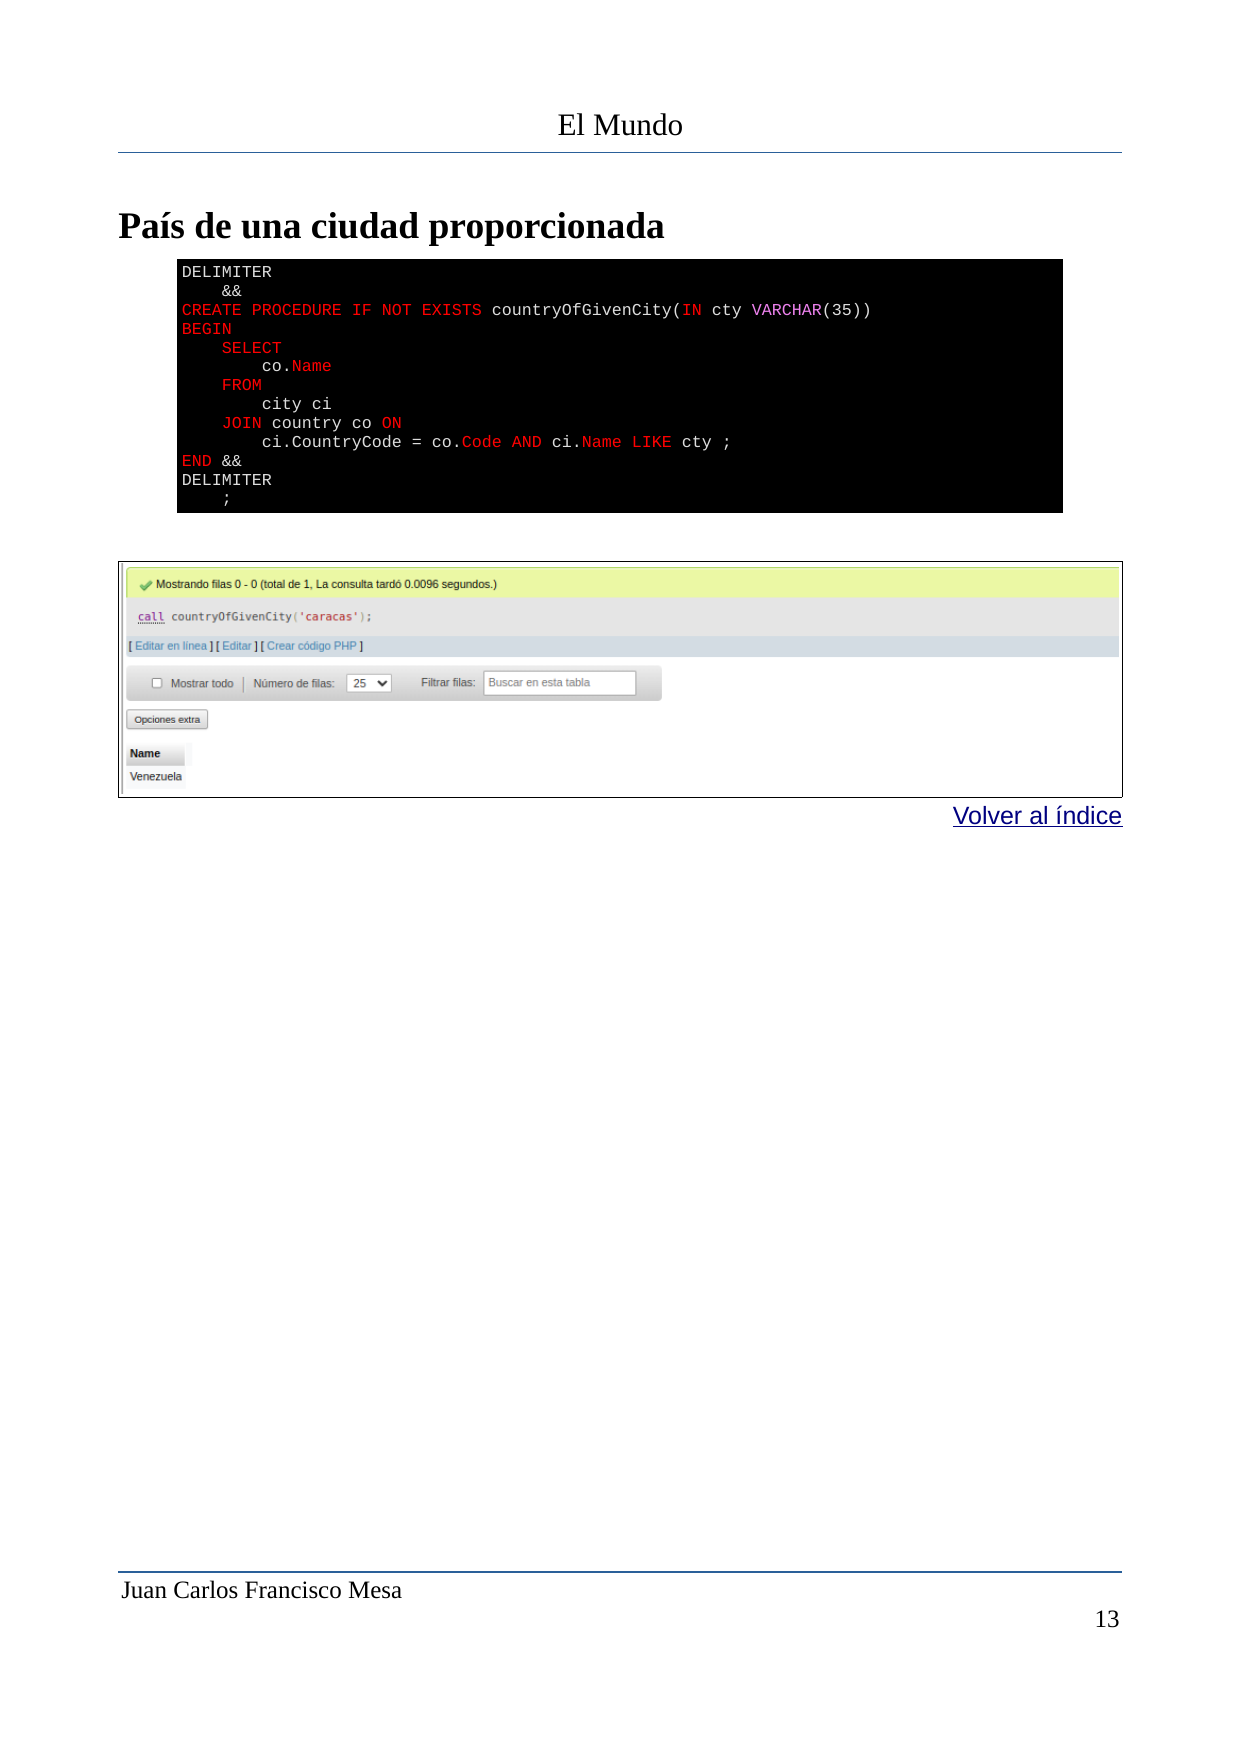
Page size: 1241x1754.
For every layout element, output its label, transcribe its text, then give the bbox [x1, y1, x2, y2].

subtitle País de una ciudad proporcionada [118, 204, 1122, 247]
text DELIMITER [179, 261, 1062, 278]
text [119, 562, 1122, 797]
picture [121, 563, 1119, 794]
text && [179, 278, 1062, 297]
text CREATE PROCEDURE IF NOT EXISTS countryOfGivenCity(IN cty VARCHAR(35)) [179, 297, 1062, 316]
text FROM [179, 372, 1062, 391]
text BEGIN [179, 316, 1062, 335]
text JOIN country co ON [179, 410, 1062, 429]
text co.Name [179, 353, 1062, 372]
text ci.CountryCode = co.Code AND ci.Name LIKE cty ; [179, 429, 1062, 448]
text END && [179, 448, 1062, 467]
text Volver al índice [118, 798, 1122, 830]
text DELIMITER [179, 467, 1062, 486]
text SELECT [179, 335, 1062, 353]
text city ci [179, 391, 1062, 410]
text ; [179, 486, 1062, 512]
